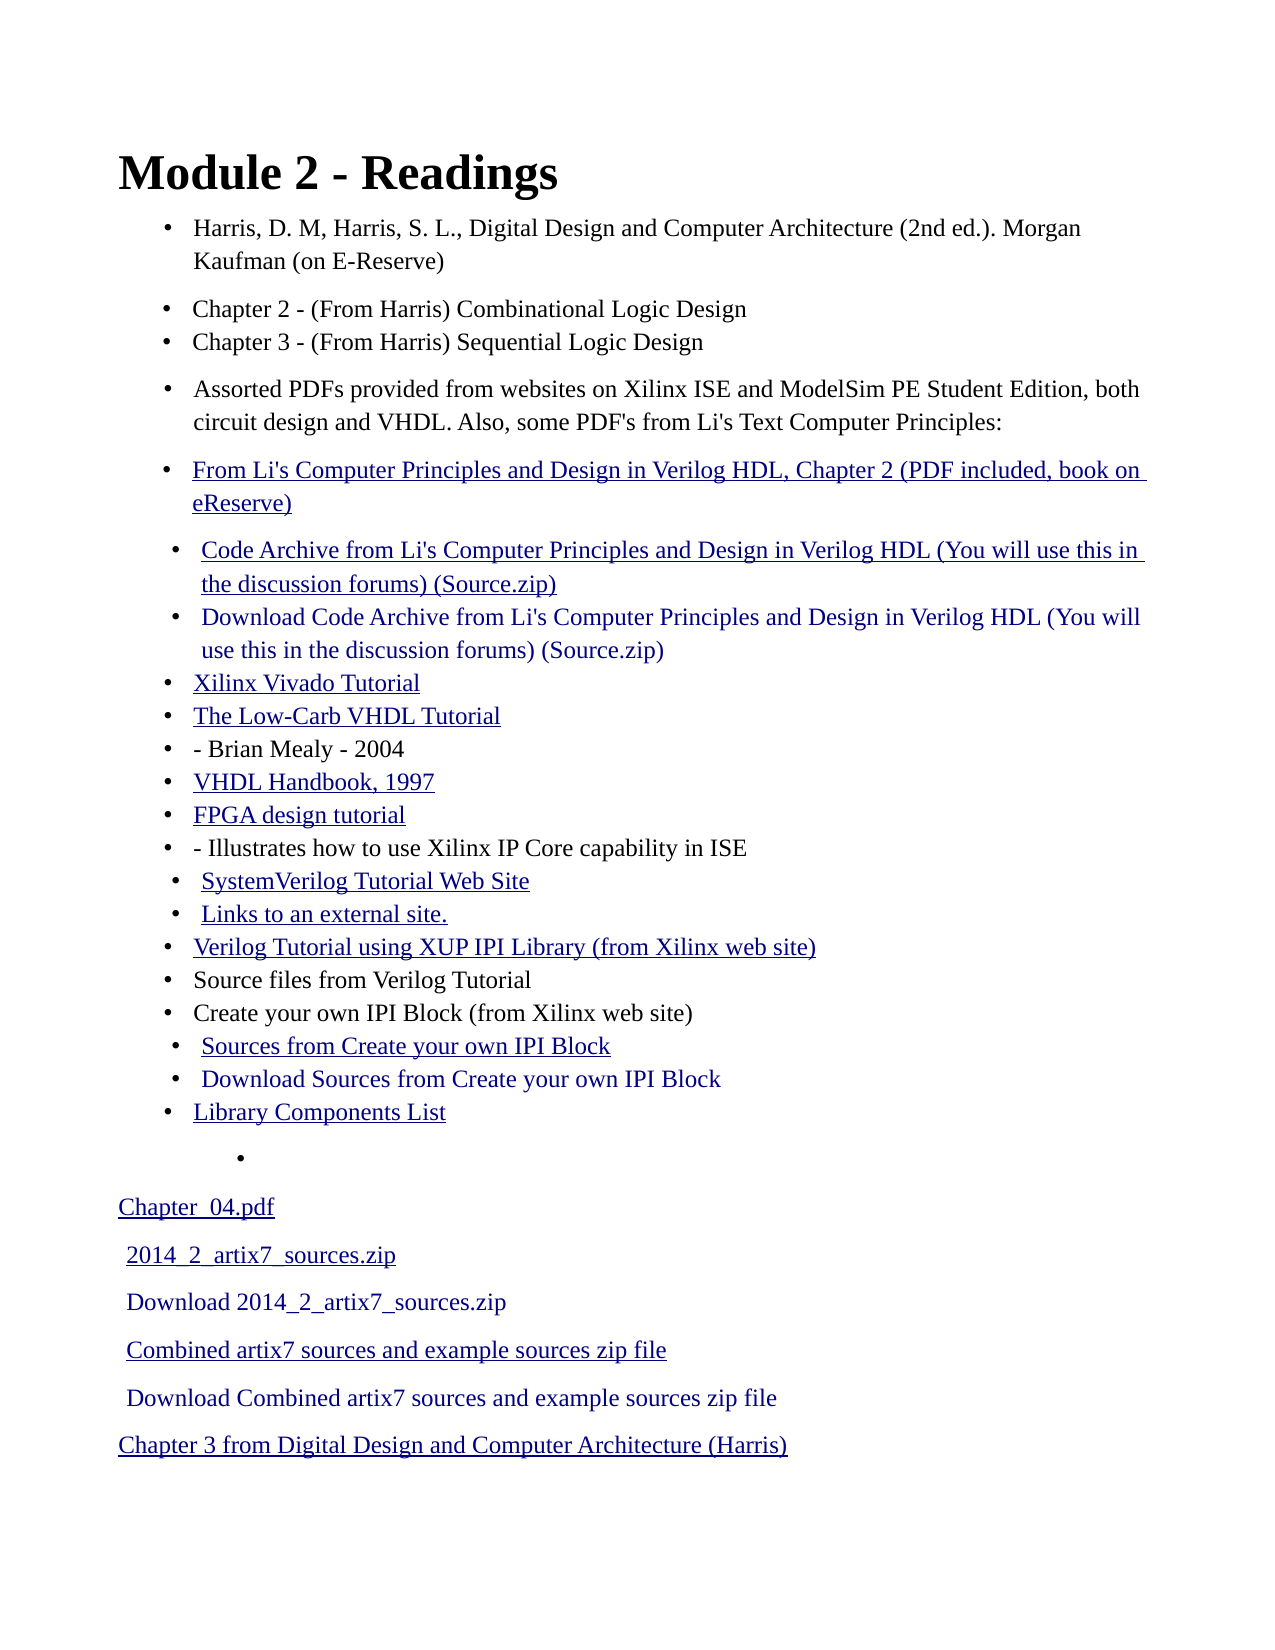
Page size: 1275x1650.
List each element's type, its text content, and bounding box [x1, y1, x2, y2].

list Xilinx Vivado Tutorial [164, 668, 1157, 696]
list Verilog Tutorial using XUP IPI Library (from Xilinx web site) [164, 932, 1157, 961]
list Source files from Verilog Tutorial [164, 965, 1157, 994]
list Sources from Create your own IPI Block [171, 1031, 1157, 1060]
list Create your own IPI Block (from Xilinx web site) [164, 998, 1157, 1027]
list - Illustrates how to use Xilinx IP Core capability in ISE [164, 833, 1157, 862]
list Chapter 3 - (From Harris) Sequential Logic Design [162, 327, 1157, 356]
list Download Sources from Create your own IPI Block [171, 1064, 1157, 1093]
list Harris, D. M, Harris, S. L., Digital Design and Computer Architecture (2nd ed.). Morgan Kaufman (on E-Reserve) [164, 213, 1157, 275]
text Chapter 3 from Digital Design and Computer Architecture (Harris) [118, 1430, 1157, 1459]
text Download 2014_2_artix7_sources.zip [126, 1287, 1157, 1316]
list - Brian Mealy - 2004 [164, 734, 1157, 762]
list Chapter 2 - (From Harris) Combinational Logic Design [162, 294, 1157, 322]
list Download Code Archive from Li's Computer Principles and Design in Verilog HDL (You will use this in the discussion forums) (Source.zip) [171, 602, 1157, 663]
list Assorted PDFs provided from websites on Xilinx ISE and ModelSim PE Student Edition, both circuit design and VHDL. Also, some PDF's from Li's Text Computer Principles: [164, 374, 1157, 436]
list Code Archive from Li's Computer Principles and Design in Verilog HDL (You will use this in the discussion forums) (Source.zip) [171, 536, 1157, 597]
list From Li's Computer Principles and Design in Verilog HDL, Chapter 2 (PDF included, book on eReserve) [162, 455, 1157, 517]
list Links to an external site. [171, 899, 1157, 928]
text Combined artix7 sources and example sources zip file [126, 1335, 1157, 1364]
list VHDL Handbook, 1997 [164, 767, 1157, 796]
subtitle Module 2 - Readings [118, 143, 1157, 201]
text 2014_2_artix7_sources.zip [126, 1240, 1157, 1268]
list Library Components List [164, 1097, 1157, 1126]
text Chapter_04.pdf [118, 1192, 1157, 1221]
list FPGA design tutorial [164, 800, 1157, 828]
list SystemVerilog Tutorial Web Site [171, 866, 1157, 894]
list The Low-Carb VHDL Tutorial [164, 701, 1157, 729]
text Download Combined artix7 sources and example sources zip file [126, 1383, 1157, 1411]
